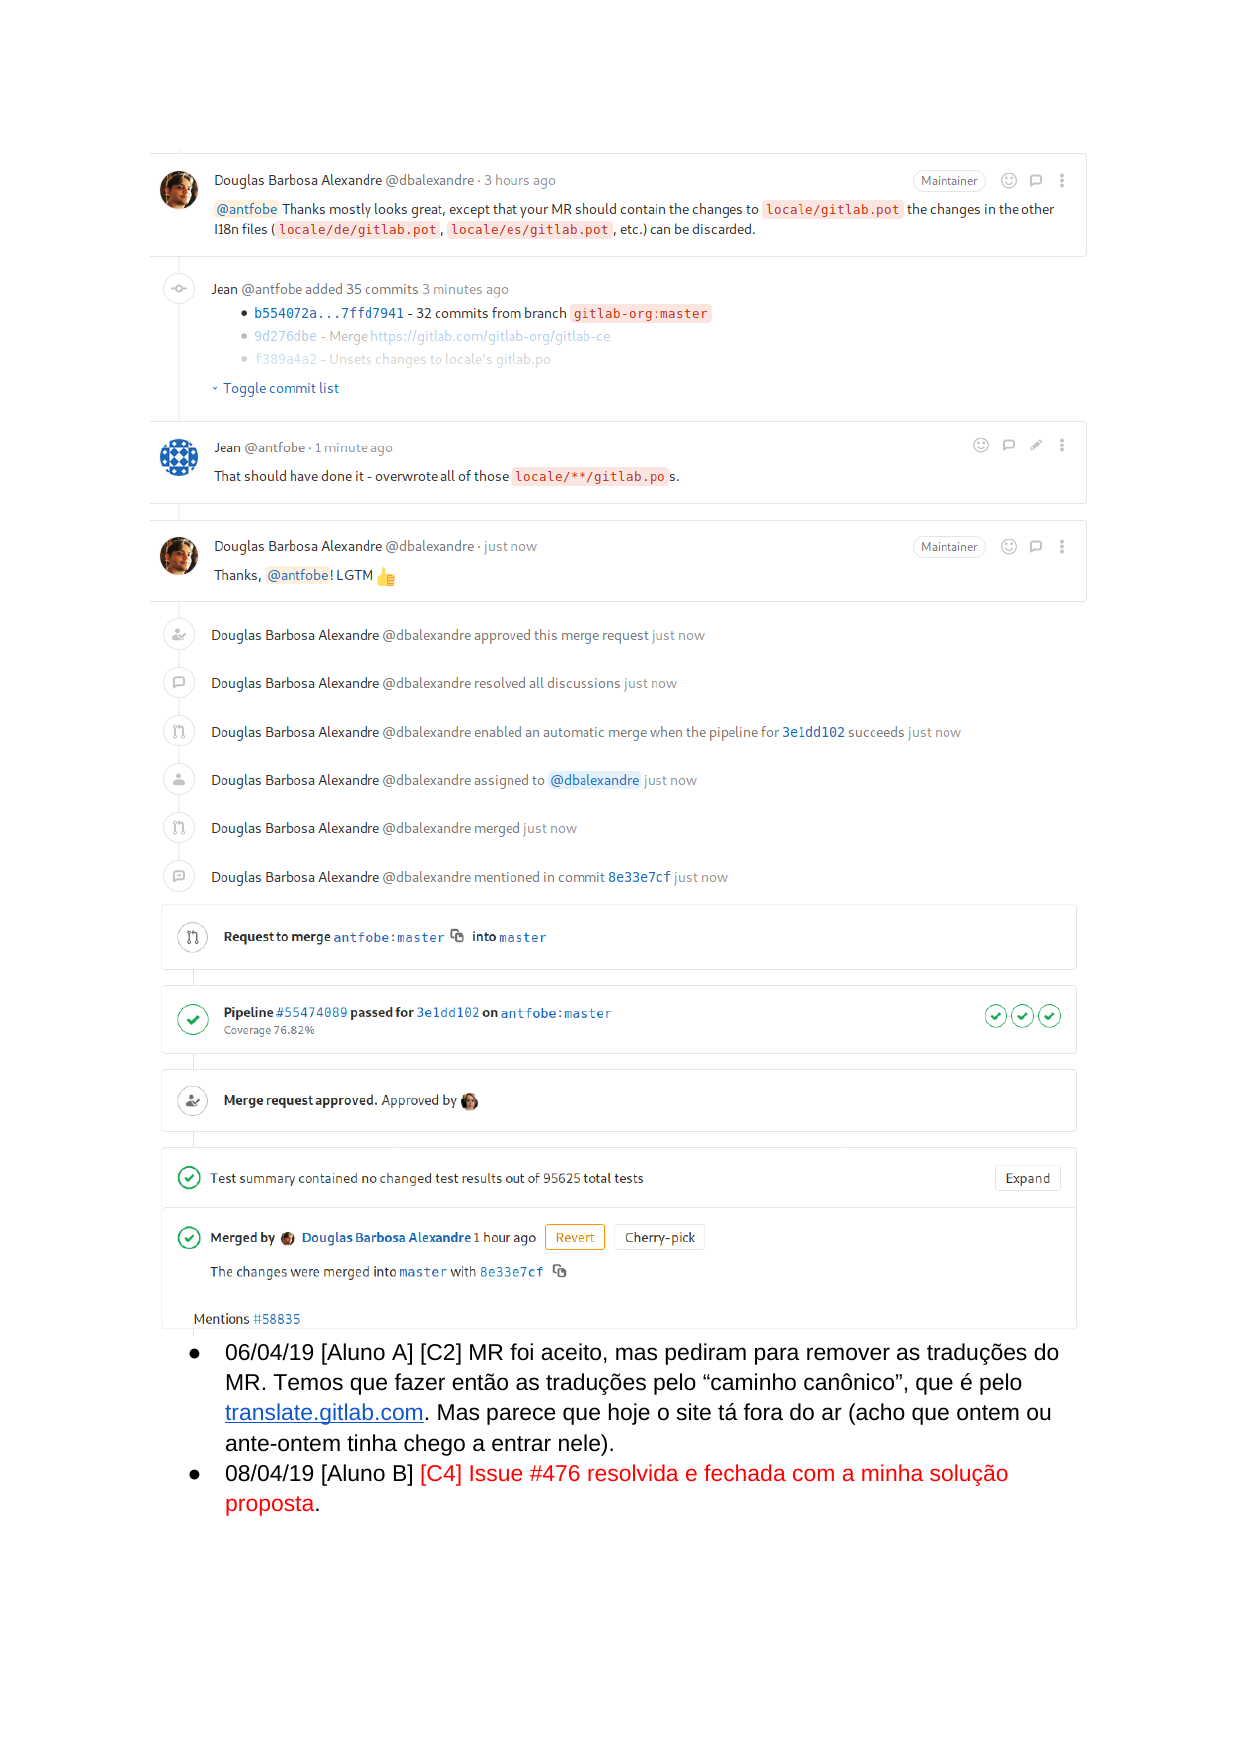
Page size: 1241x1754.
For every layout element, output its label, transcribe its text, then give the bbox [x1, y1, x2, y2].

list 06/04/19 [Aluno A] [C2] MR foi aceito, mas pediram para remover as traduções do MR. Temos que fazer então as traduções pelo “caminho canônico”, que é pelo translate.gitlab.com. Mas parece que hoje o site tá fora do ar (acho que ontem ou ante-ontem tinha chego a entrar nele). [187, 1339, 1090, 1456]
picture [150, 150, 1091, 894]
picture [150, 897, 1091, 1336]
list 08/04/19 [Aluno B] [C4] Issue #476 resolvida e fechada com a minha solução proposta. [187, 1460, 1090, 1516]
